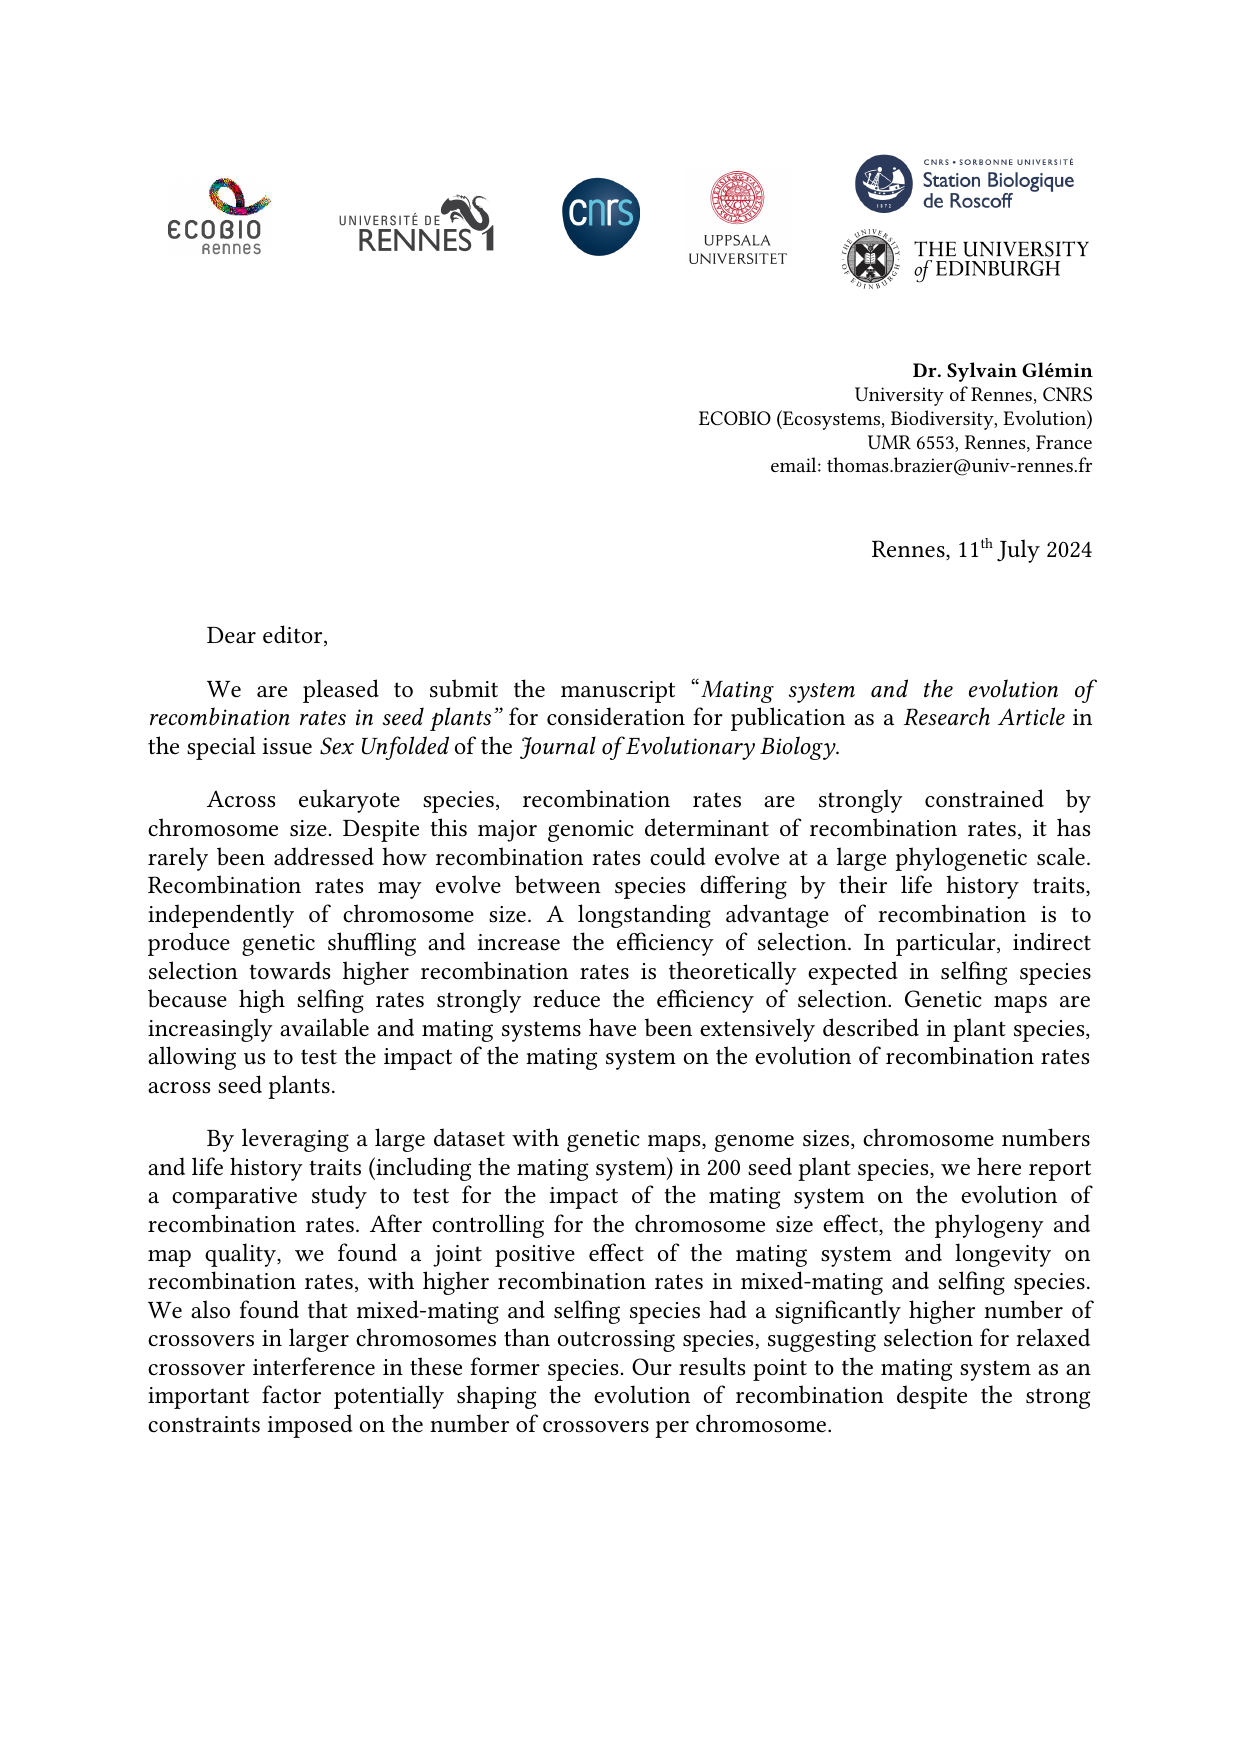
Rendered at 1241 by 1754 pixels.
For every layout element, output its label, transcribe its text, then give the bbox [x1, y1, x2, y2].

text UMR 6553, Rennes, France [162, 430, 1093, 454]
picture [685, 167, 791, 268]
text Dr. Sylvain Glémin [162, 359, 1093, 383]
text By leveraging a large dataset with genetic maps, genome sizes, chromosome numbers and life history traits (including the mating system) in 200 seed plant species, we here report a comparative study to test for the impact of the mating system on the evolution of recombination rates. After controlling for the chromosome size effect, the phylogeny and map quality, we found a joint positive effect of the mating system and longevity on recombination rates, with higher recombination rates in mixed-mating and selfing species. We also found that mixed-mating and selfing species had a significantly higher number of crossovers in larger chromosomes than outcrossing species, suggesting selection for relaxed crossover interference in these former species. Our results point to the mating system as an important factor potentially shaping the evolution of recombination despite the strong constraints imposed on the number of crossovers per chromosome. [148, 1124, 1093, 1438]
text We are pleased to submit the manuscript “Mating system and the evolution of recombination rates in seed plants” for consideration for publication as a Research Article in the special issue Sex Unfolded of the Journal of Evolutionary Biology. [148, 675, 1093, 761]
text ECOBIO (Ecosystems, Biodiversity, Evolution) [162, 407, 1093, 430]
picture [318, 173, 515, 273]
picture [561, 177, 640, 256]
text University of Rennes, CNRS [162, 383, 1093, 407]
text email: thomas.brazier@univ-rennes.fr [162, 454, 1093, 478]
text Across eukaryote species, recombination rates are strongly constrained by chromosome size. Despite this major genomic determinant of recombination rates, it has rarely been addressed how recombination rates could evolve at a large phylogenetic scale. Recombination rates may evolve between species differing by their life history traits, independently of chromosome size. A longstanding advantage of recombination is to produce genetic shuffling and increase the efficiency of selection. In particular, indirect selection towards higher recombination rates is theoretically expected in selfing species because high selfing rates strongly reduce the efficiency of selection. Genetic maps are increasingly available and mating systems have been extensively described in plant species, allowing us to test the impact of the mating system on the evolution of recombination rates across seed plants. [148, 786, 1093, 1099]
picture [852, 147, 1083, 223]
picture [841, 229, 1089, 289]
picture [167, 177, 272, 255]
text Dear editor, [148, 621, 1093, 650]
text Rennes, 11th July 2024 [148, 535, 1093, 563]
